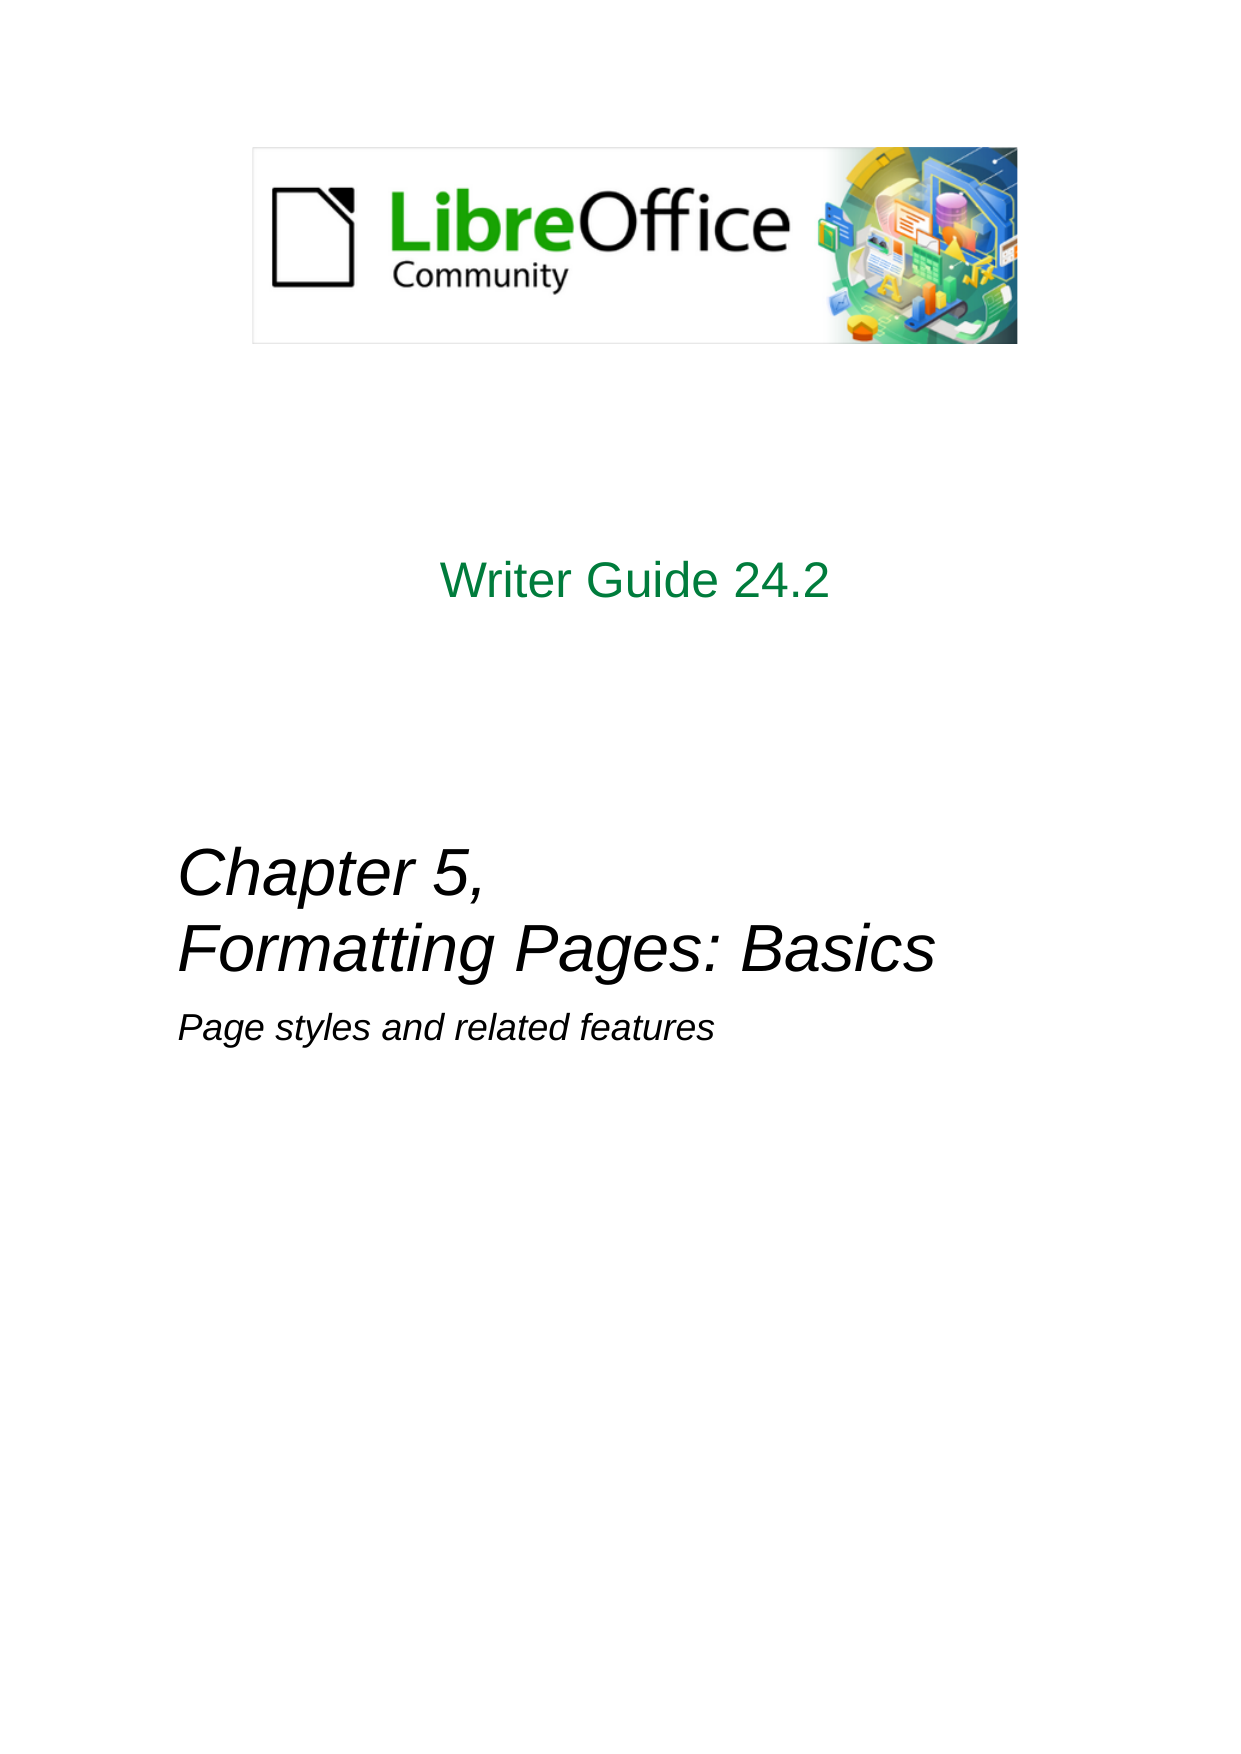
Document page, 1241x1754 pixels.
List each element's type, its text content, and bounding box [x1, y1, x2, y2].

picture [252, 147, 1018, 344]
text Writer Guide 24.2 [177, 550, 1093, 608]
subtitle Page styles and related features [177, 1006, 1093, 1049]
title Chapter 5, Formatting Pages: Basics [177, 833, 1093, 986]
